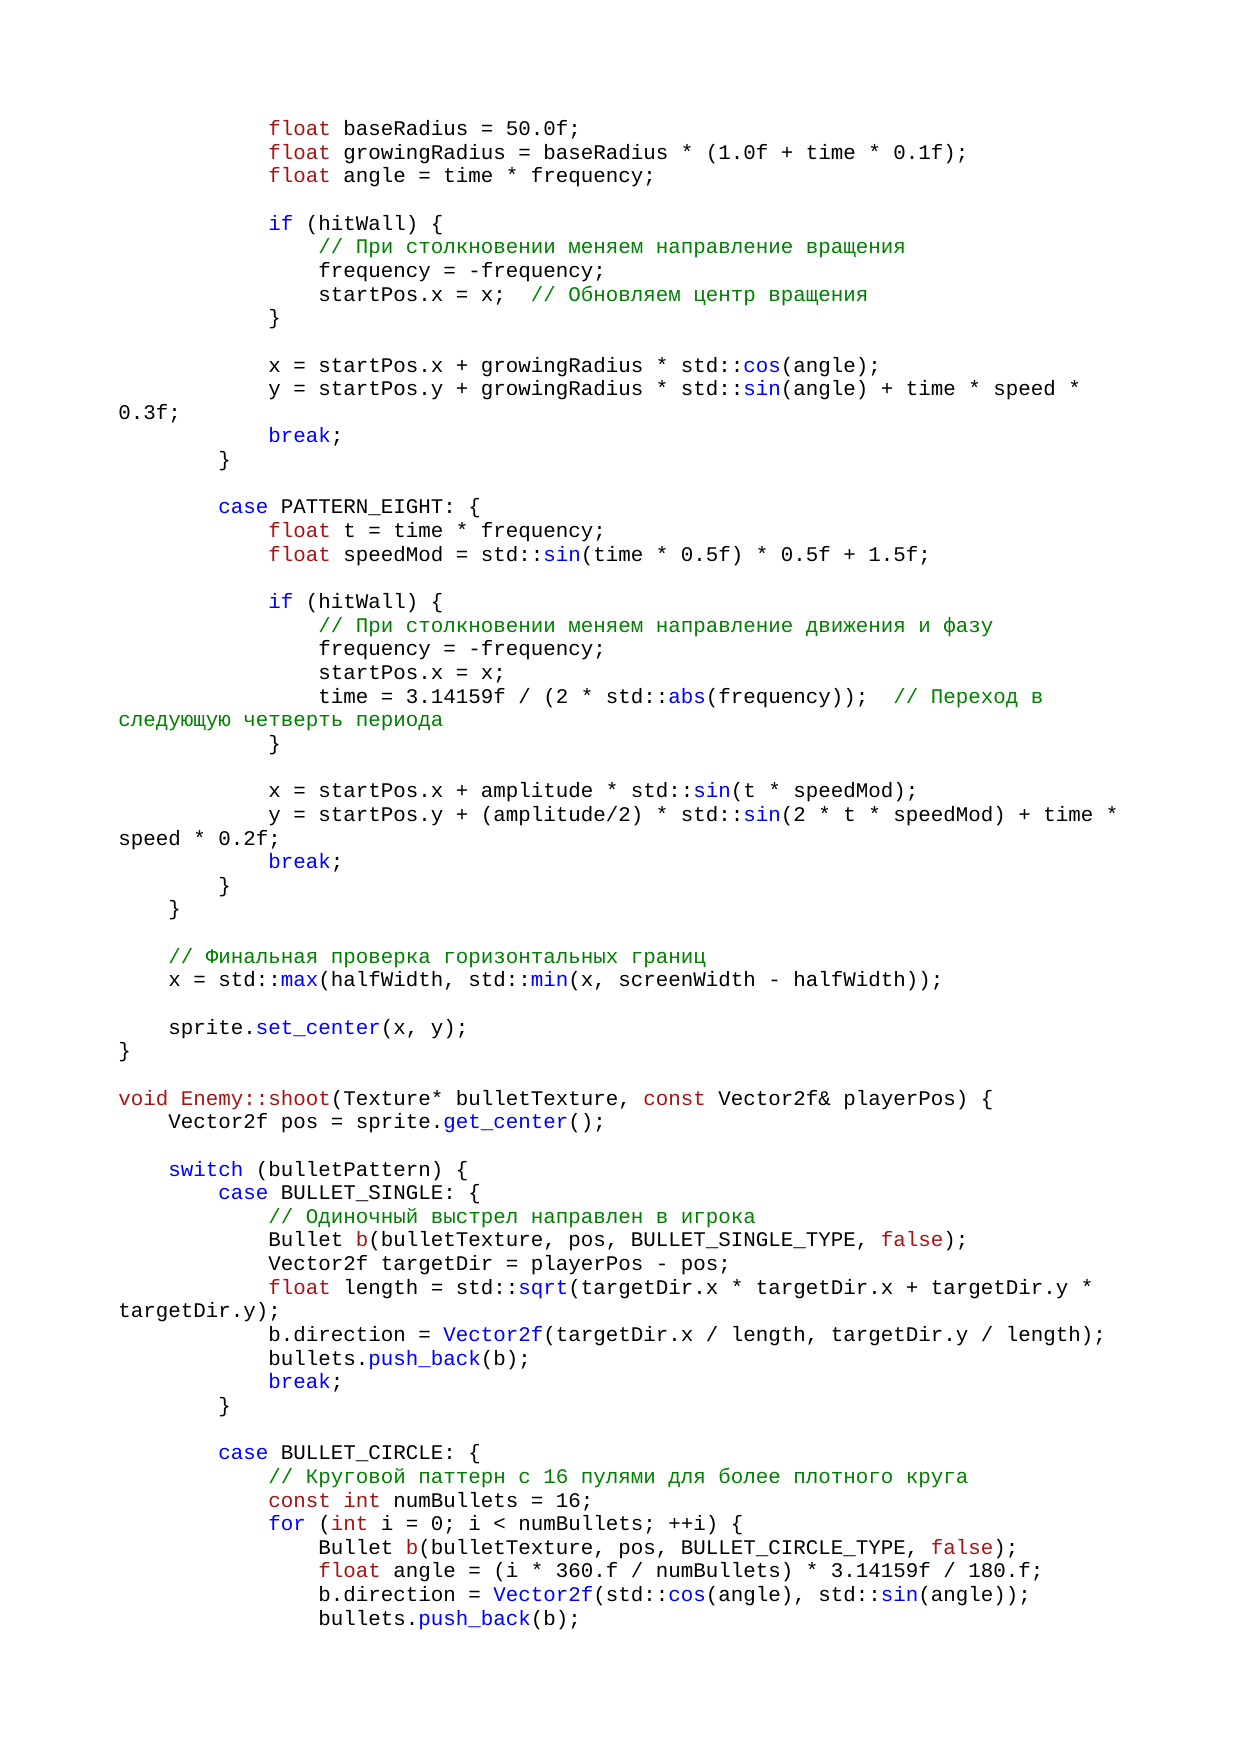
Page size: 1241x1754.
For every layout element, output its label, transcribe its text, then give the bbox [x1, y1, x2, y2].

text b.direction = Vector2f(std::cos(angle), std::sin(angle)); [118, 1584, 1122, 1608]
text for (int i = 0; i < numBullets; ++i) { [118, 1513, 1122, 1537]
text startPos.x = x; // Обновляем центр вращения [118, 284, 1122, 307]
text float t = time * frequency; [118, 520, 1122, 544]
text time = 3.14159f / (2 * std::abs(frequency)); // Переход в следующую четверть периода [118, 686, 1122, 733]
text } [118, 1040, 1122, 1064]
text const int numBullets = 16; [118, 1489, 1122, 1513]
text } [118, 449, 1122, 473]
text case PATTERN_EIGHT: { [118, 496, 1122, 520]
text if (hitWall) { [118, 591, 1122, 615]
text // При столкновении меняем направление вращения [118, 236, 1122, 260]
text // При столкновении меняем направление движения и фазу [118, 615, 1122, 638]
text case BULLET_SINGLE: { [118, 1182, 1122, 1206]
text float length = std::sqrt(targetDir.x * targetDir.x + targetDir.y * targetDir.y); [118, 1277, 1122, 1324]
text x = std::max(halfWidth, std::min(x, screenWidth - halfWidth)); [118, 969, 1122, 993]
text y = startPos.y + growingRadius * std::sin(angle) + time * speed * 0.3f; [118, 378, 1122, 426]
text Vector2f pos = sprite.get_center(); [118, 1111, 1122, 1135]
text break; [118, 426, 1122, 449]
text bullets.push_back(b); [118, 1608, 1122, 1631]
text y = startPos.y + (amplitude/2) * std::sin(2 * t * speedMod) + time * speed * 0.2f; [118, 804, 1122, 851]
text case BULLET_CIRCLE: { [118, 1442, 1122, 1466]
text // Финальная проверка горизонтальных границ [118, 946, 1122, 969]
text b.direction = Vector2f(targetDir.x / length, targetDir.y / length); [118, 1324, 1122, 1348]
text break; [118, 851, 1122, 875]
text void Enemy::shoot(Texture* bulletTexture, const Vector2f& playerPos) { [118, 1088, 1122, 1111]
text float angle = (i * 360.f / numBullets) * 3.14159f / 180.f; [118, 1561, 1122, 1584]
text Vector2f targetDir = playerPos - pos; [118, 1253, 1122, 1277]
text Bullet b(bulletTexture, pos, BULLET_SINGLE_TYPE, false); [118, 1229, 1122, 1253]
text x = startPos.x + amplitude * std::sin(t * speedMod); [118, 780, 1122, 804]
text // Круговой паттерн с 16 пулями для более плотного круга [118, 1466, 1122, 1489]
text if (hitWall) { [118, 213, 1122, 236]
text float baseRadius = 50.0f; [118, 118, 1122, 142]
text sprite.set_center(x, y); [118, 1017, 1122, 1040]
text frequency = -frequency; [118, 260, 1122, 284]
text float speedMod = std::sin(time * 0.5f) * 0.5f + 1.5f; [118, 544, 1122, 567]
text } [118, 1395, 1122, 1419]
text } [118, 733, 1122, 757]
text float angle = time * frequency; [118, 165, 1122, 189]
text float growingRadius = baseRadius * (1.0f + time * 0.1f); [118, 142, 1122, 165]
text } [118, 307, 1122, 331]
text break; [118, 1371, 1122, 1395]
text x = startPos.x + growingRadius * std::cos(angle); [118, 354, 1122, 378]
text } [118, 898, 1122, 922]
text switch (bulletPattern) { [118, 1158, 1122, 1182]
text frequency = -frequency; [118, 638, 1122, 662]
text bullets.push_back(b); [118, 1348, 1122, 1371]
text } [118, 875, 1122, 898]
text // Одиночный выстрел направлен в игрока [118, 1206, 1122, 1229]
text startPos.x = x; [118, 662, 1122, 686]
text Bullet b(bulletTexture, pos, BULLET_CIRCLE_TYPE, false); [118, 1537, 1122, 1561]
